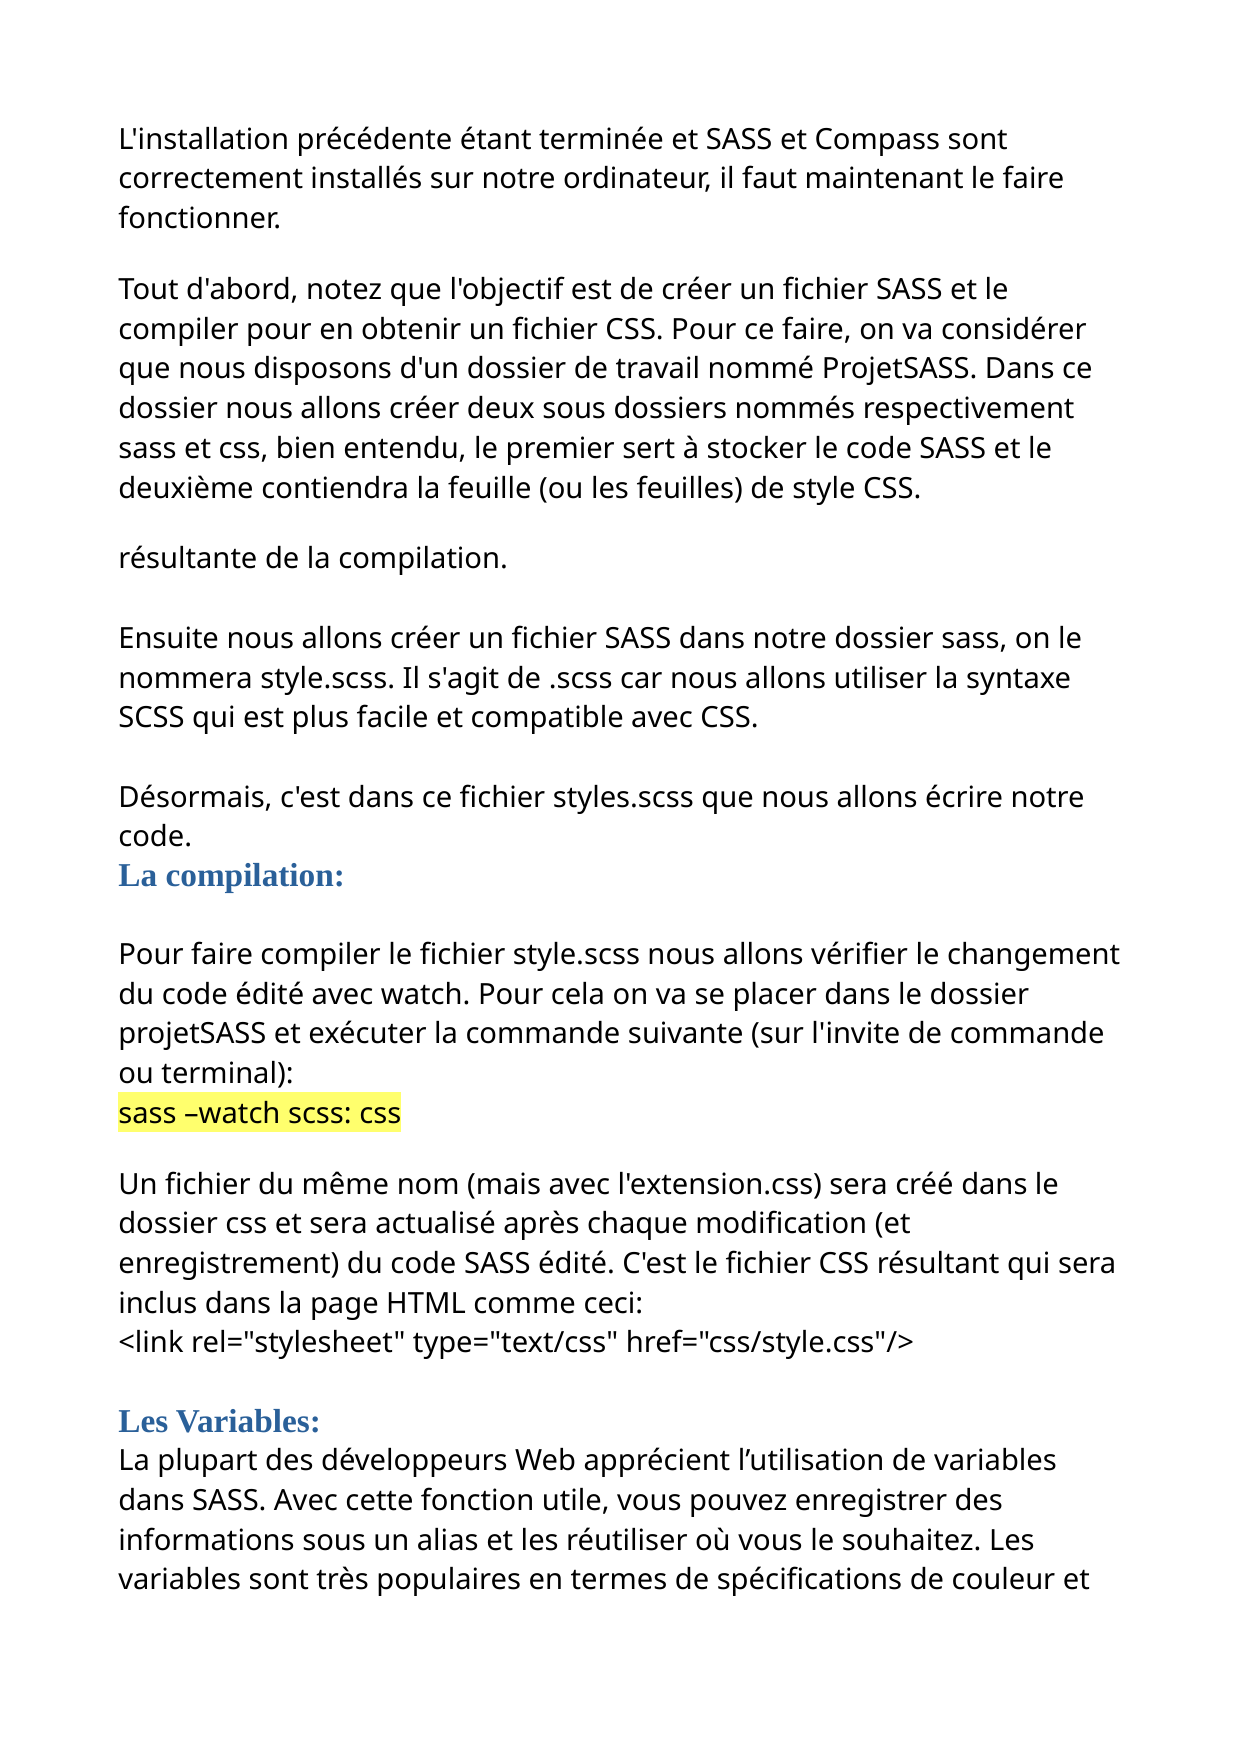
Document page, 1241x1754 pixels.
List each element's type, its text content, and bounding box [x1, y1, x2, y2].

text <link rel="stylesheet" type="text/css" href="css/style.css"/> [118, 1322, 1122, 1361]
text sass –watch scss: css [118, 1092, 1122, 1132]
text La compilation: Pour faire compiler le fichier style.scss nous allons vérifier le changement du code édité avec watch. Pour cela on va se placer dans le dossier projetSASS et exécuter la commande suivante (sur l'invite de commande ou terminal): [118, 855, 1122, 1092]
text L'installation précédente étant terminée et SASS et Compass sont correctement installés sur notre ordinateur, il faut maintenant le faire fonctionner. [118, 118, 1122, 237]
text Tout d'abord, notez que l'objectif est de créer un fichier SASS et le compiler pour en obtenir un fichier CSS. Pour ce faire, on va considérer que nous disposons d'un dossier de travail nommé ProjetSASS. Dans ce dossier nous allons créer deux sous dossiers nommés respectivement sass et css, bien entendu, le premier sert à stocker le code SASS et le deuxième contiendra la feuille (ou les feuilles) de style CSS. [118, 268, 1122, 507]
text La plupart des développeurs Web apprécient l’utilisation de variables dans SASS. Avec cette fonction utile, vous pouvez enregistrer des informations sous un alias et les réutiliser où vous le souhaitez. Les variables sont très populaires en termes de spécifications de couleur et [118, 1439, 1122, 1598]
text Les Variables: [118, 1401, 1122, 1439]
text Un fichier du même nom (mais avec l'extension.css) sera créé dans le dossier css et sera actualisé après chaque modification (et enregistrement) du code SASS édité. C'est le fichier CSS résultant qui sera inclus dans la page HTML comme ceci: [118, 1163, 1122, 1322]
text résultante de la compilation. Ensuite nous allons créer un fichier SASS dans notre dossier sass, on le nommera style.scss. Il s'agit de .scss car nous allons utiliser la syntaxe SCSS qui est plus facile et compatible avec CSS. Désormais, c'est dans ce fichier styles.scss que nous allons écrire notre code. [118, 538, 1122, 855]
